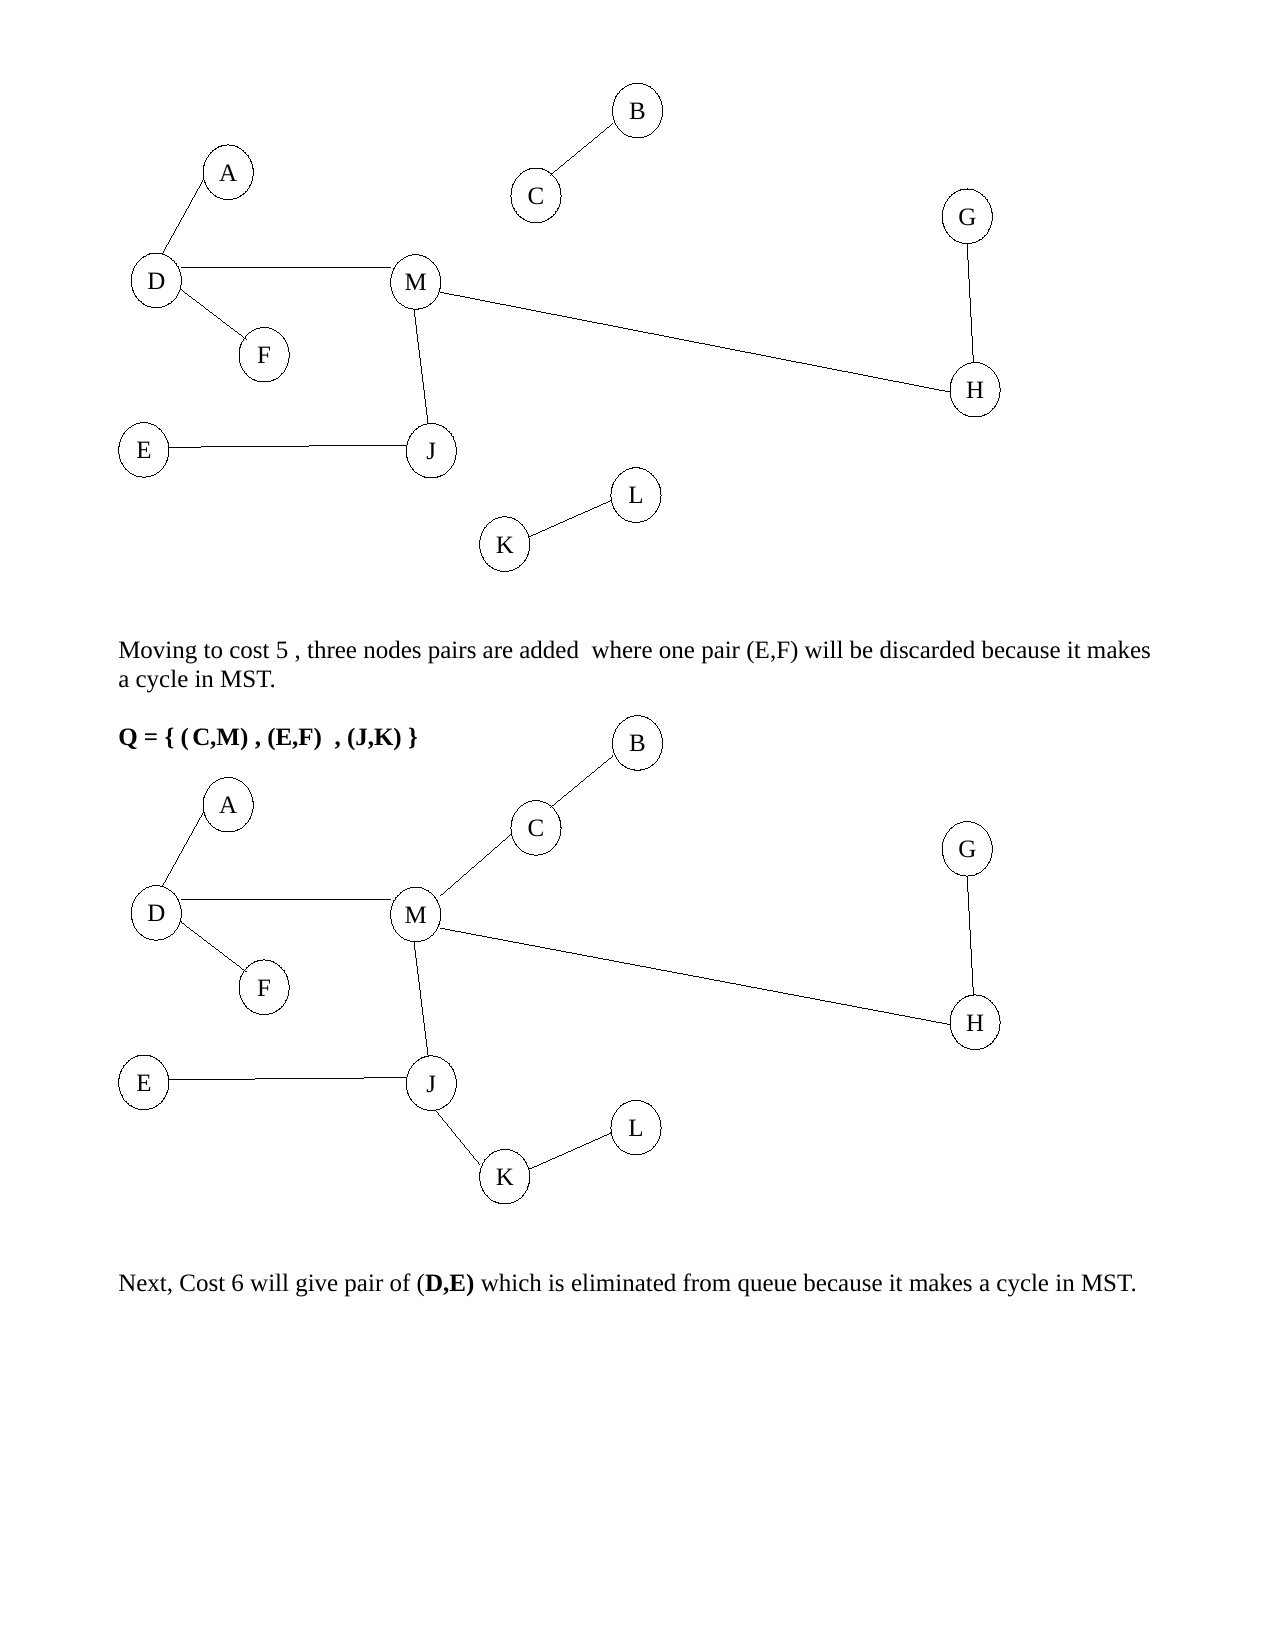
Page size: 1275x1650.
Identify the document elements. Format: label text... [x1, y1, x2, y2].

text Next, Cost 6 will give pair of (D,E) which is eliminated from queue because it makes a cycle in MST. [118, 1268, 1157, 1297]
text [655, 722, 1157, 751]
text Q = { ( C,M) , (E,F) , (J,K) } [118, 722, 620, 751]
text Moving to cost 5 , three nodes pairs are added where one pair (E,F) will be discarded because it makes a cycle in MST. [118, 636, 1157, 693]
